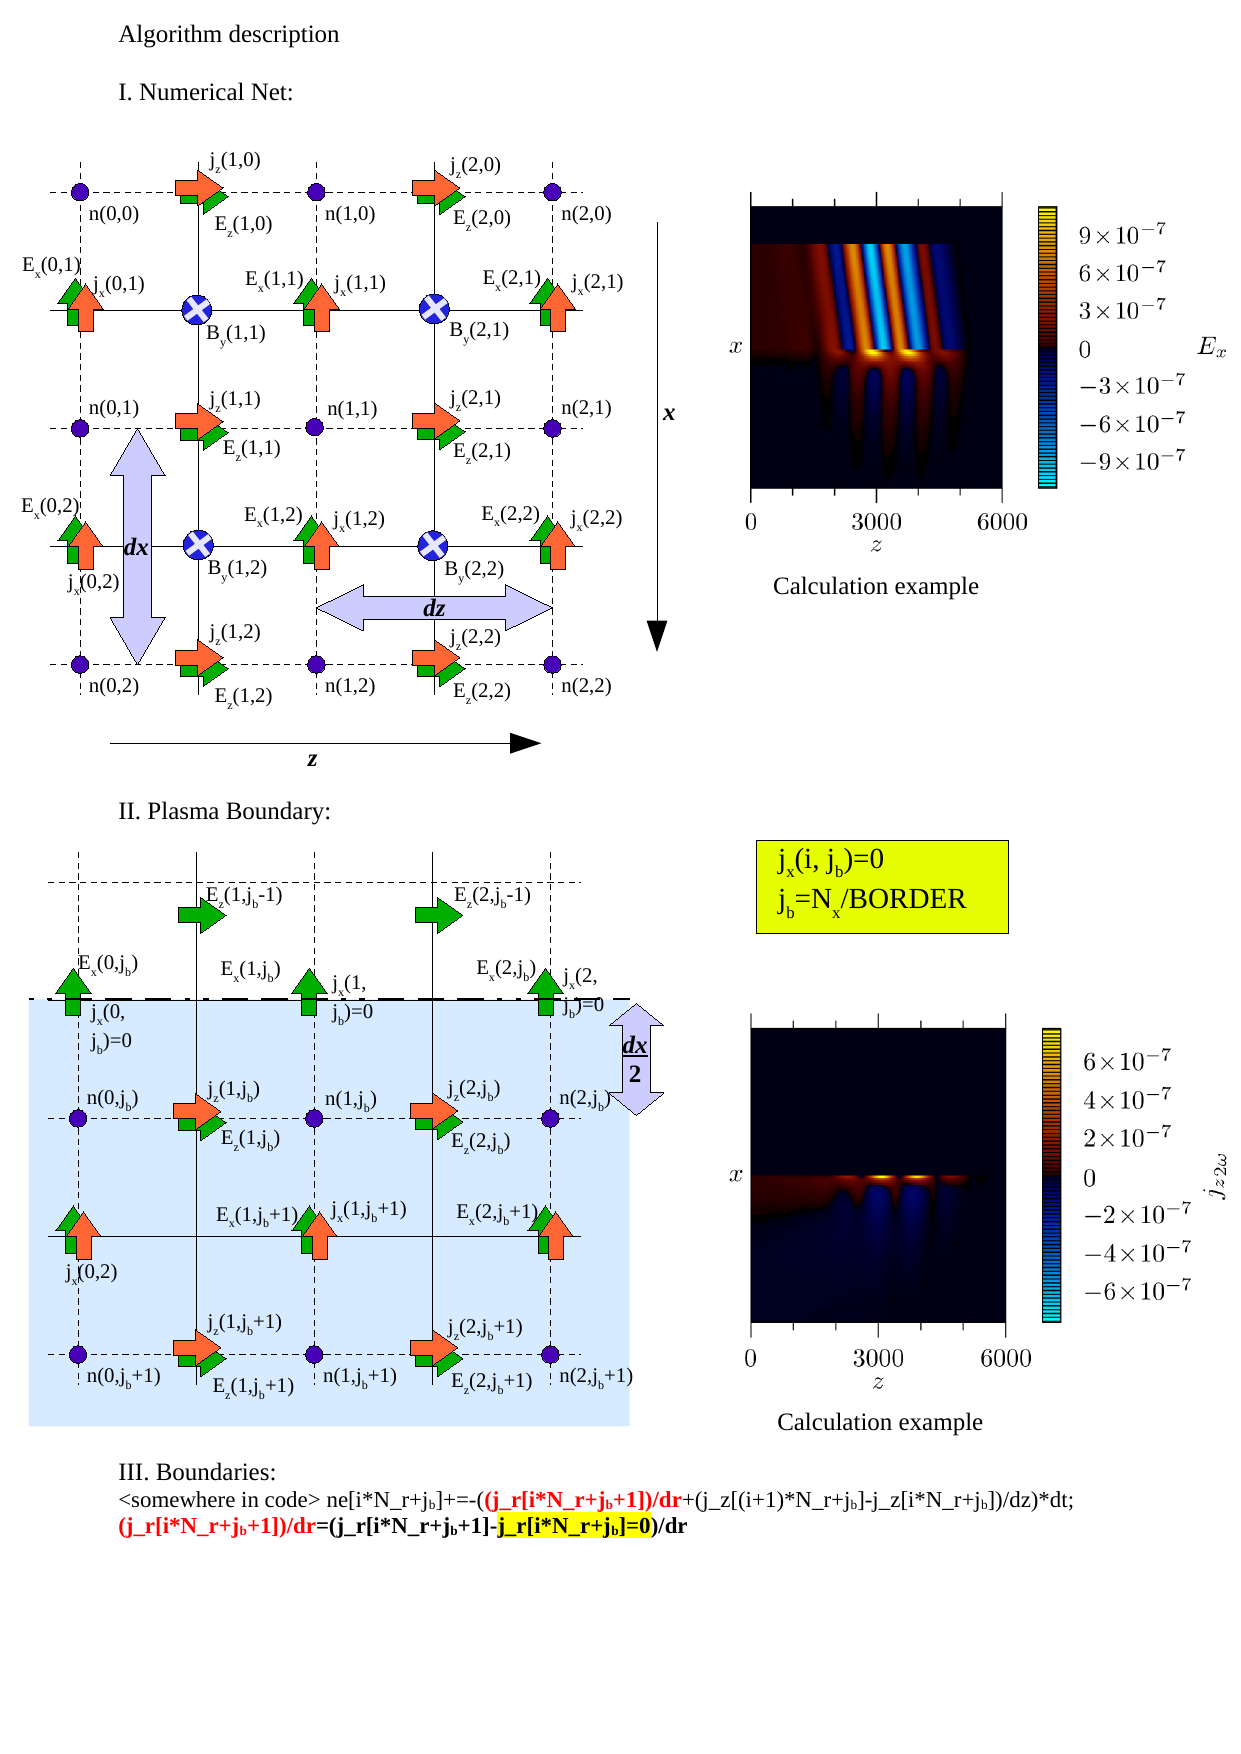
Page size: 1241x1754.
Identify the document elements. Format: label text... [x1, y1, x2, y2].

text ­ [446, 537, 540, 546]
text ­ [435, 547, 550, 566]
text ­ [118, 547, 123, 566]
picture [726, 1012, 1229, 1392]
text ­ [118, 537, 123, 546]
text ­ [658, 537, 1122, 566]
text II. Plasma Boundary: [118, 796, 1122, 824]
text ­ [334, 537, 419, 546]
text ­ [152, 537, 185, 546]
picture [728, 190, 1231, 555]
text Algorithm description [118, 19, 1122, 48]
text (j_r[i*N_r+jb+1])/dr=(j_r[i*N_r+jb+1]-j_r[i*N_r+jb]=0)/dr [118, 1512, 1122, 1538]
text ­ [199, 547, 314, 566]
text ­ [330, 547, 434, 566]
text I. Numerical Net: [118, 77, 1122, 106]
text ­ [212, 537, 303, 546]
text ­ [566, 537, 657, 566]
text <somewhere in code> ne[i*N_r+jb]+=-((j_r[i*N_r+jb+1])/dr+(j_z[(i+1)*N_r+jb]-j_z[i*N_r+jb])/dz)*dt; [118, 1486, 1122, 1512]
text III. Boundaries: [118, 1457, 1122, 1486]
text ­ [152, 547, 198, 566]
